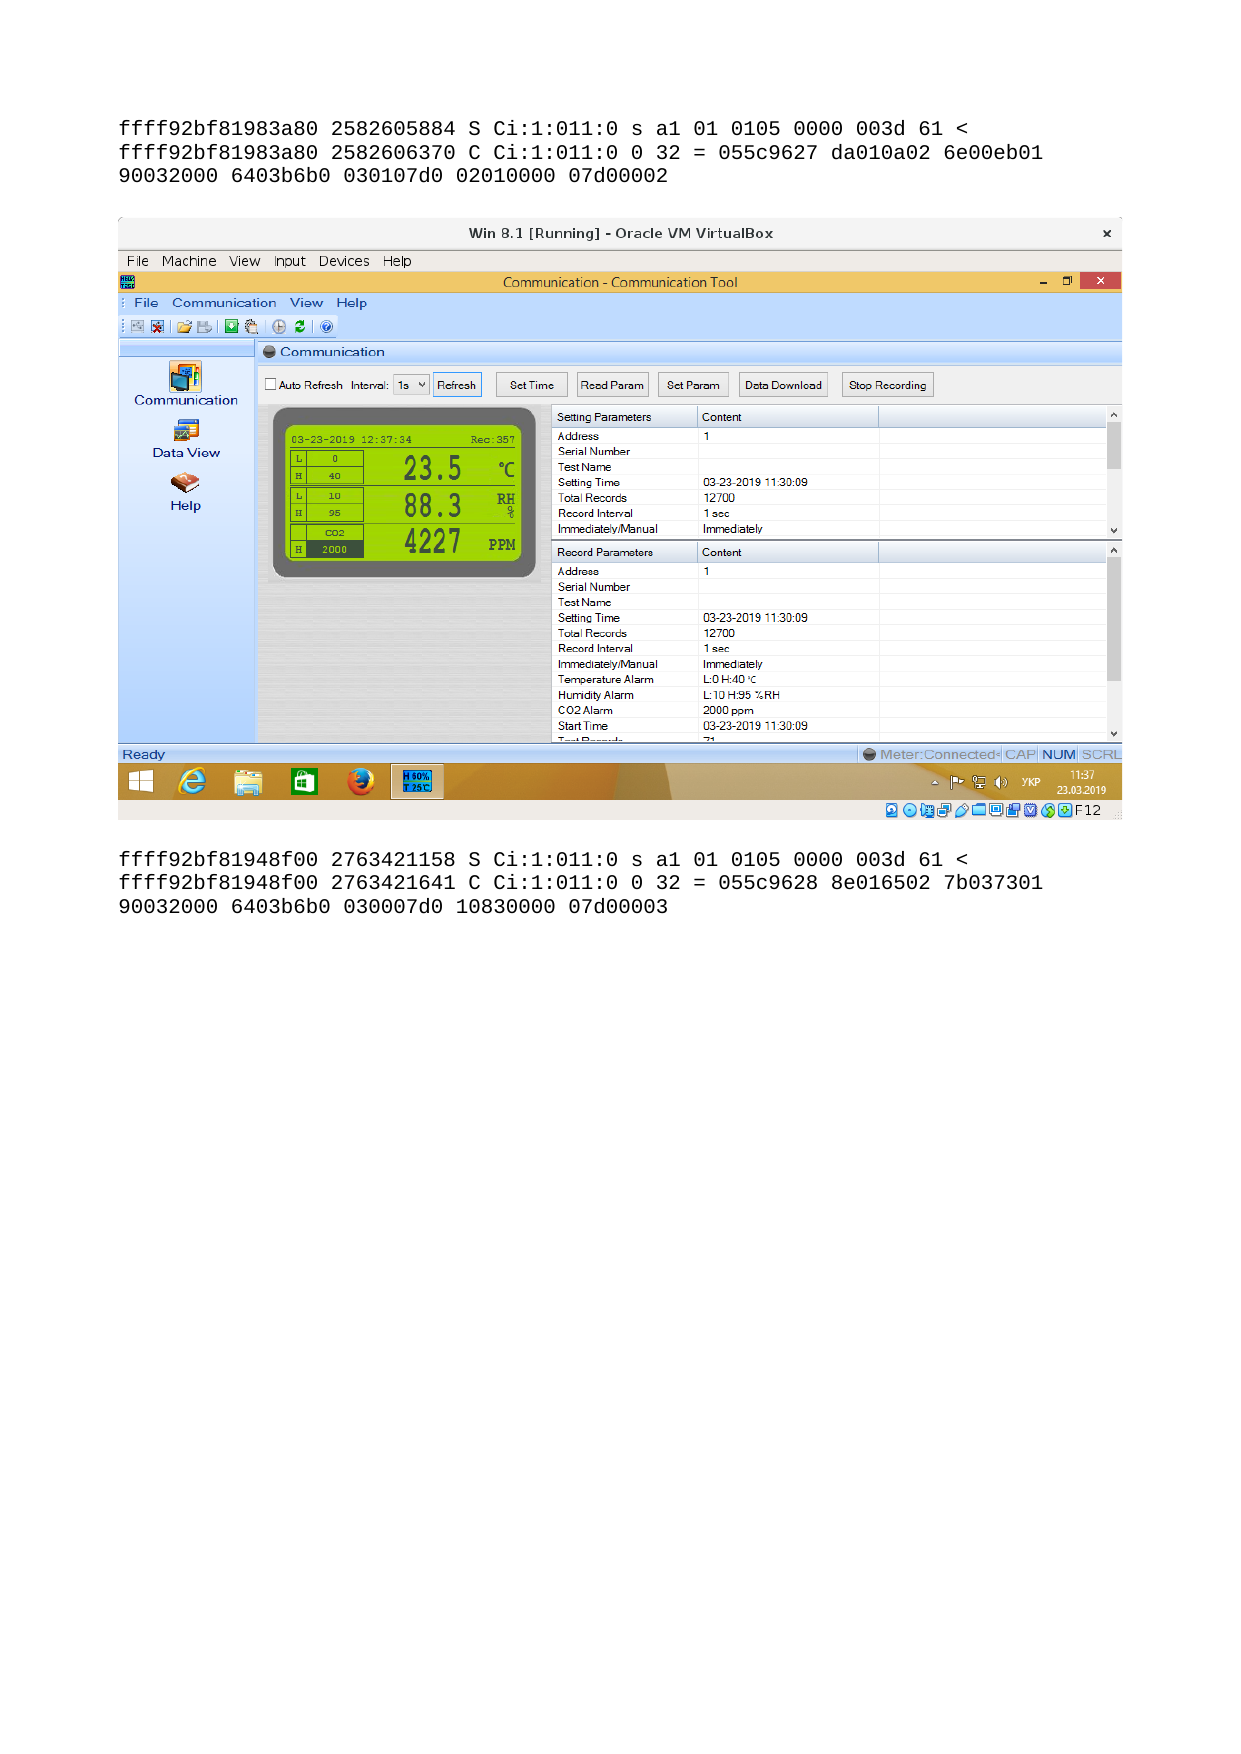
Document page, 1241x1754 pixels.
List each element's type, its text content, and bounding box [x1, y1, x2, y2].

picture [118, 217, 1123, 820]
text ffff92bf81983a80 2582606370 C Ci:1:011:0 0 32 = 055c9627 da010a02 6e00eb01 90032000 6403b6b0 030107d0 02010000 07d00002 [118, 142, 1122, 189]
text ffff92bf81948f00 2763421158 S Ci:1:011:0 s a1 01 0105 0000 003d 61 < [118, 849, 1122, 872]
text ffff92bf81948f00 2763421641 C Ci:1:011:0 0 32 = 055c9628 8e016502 7b037301 90032000 6403b6b0 030007d0 10830000 07d00003 [118, 872, 1122, 920]
text ffff92bf81983a80 2582605884 S Ci:1:011:0 s a1 01 0105 0000 003d 61 < [118, 118, 1122, 142]
